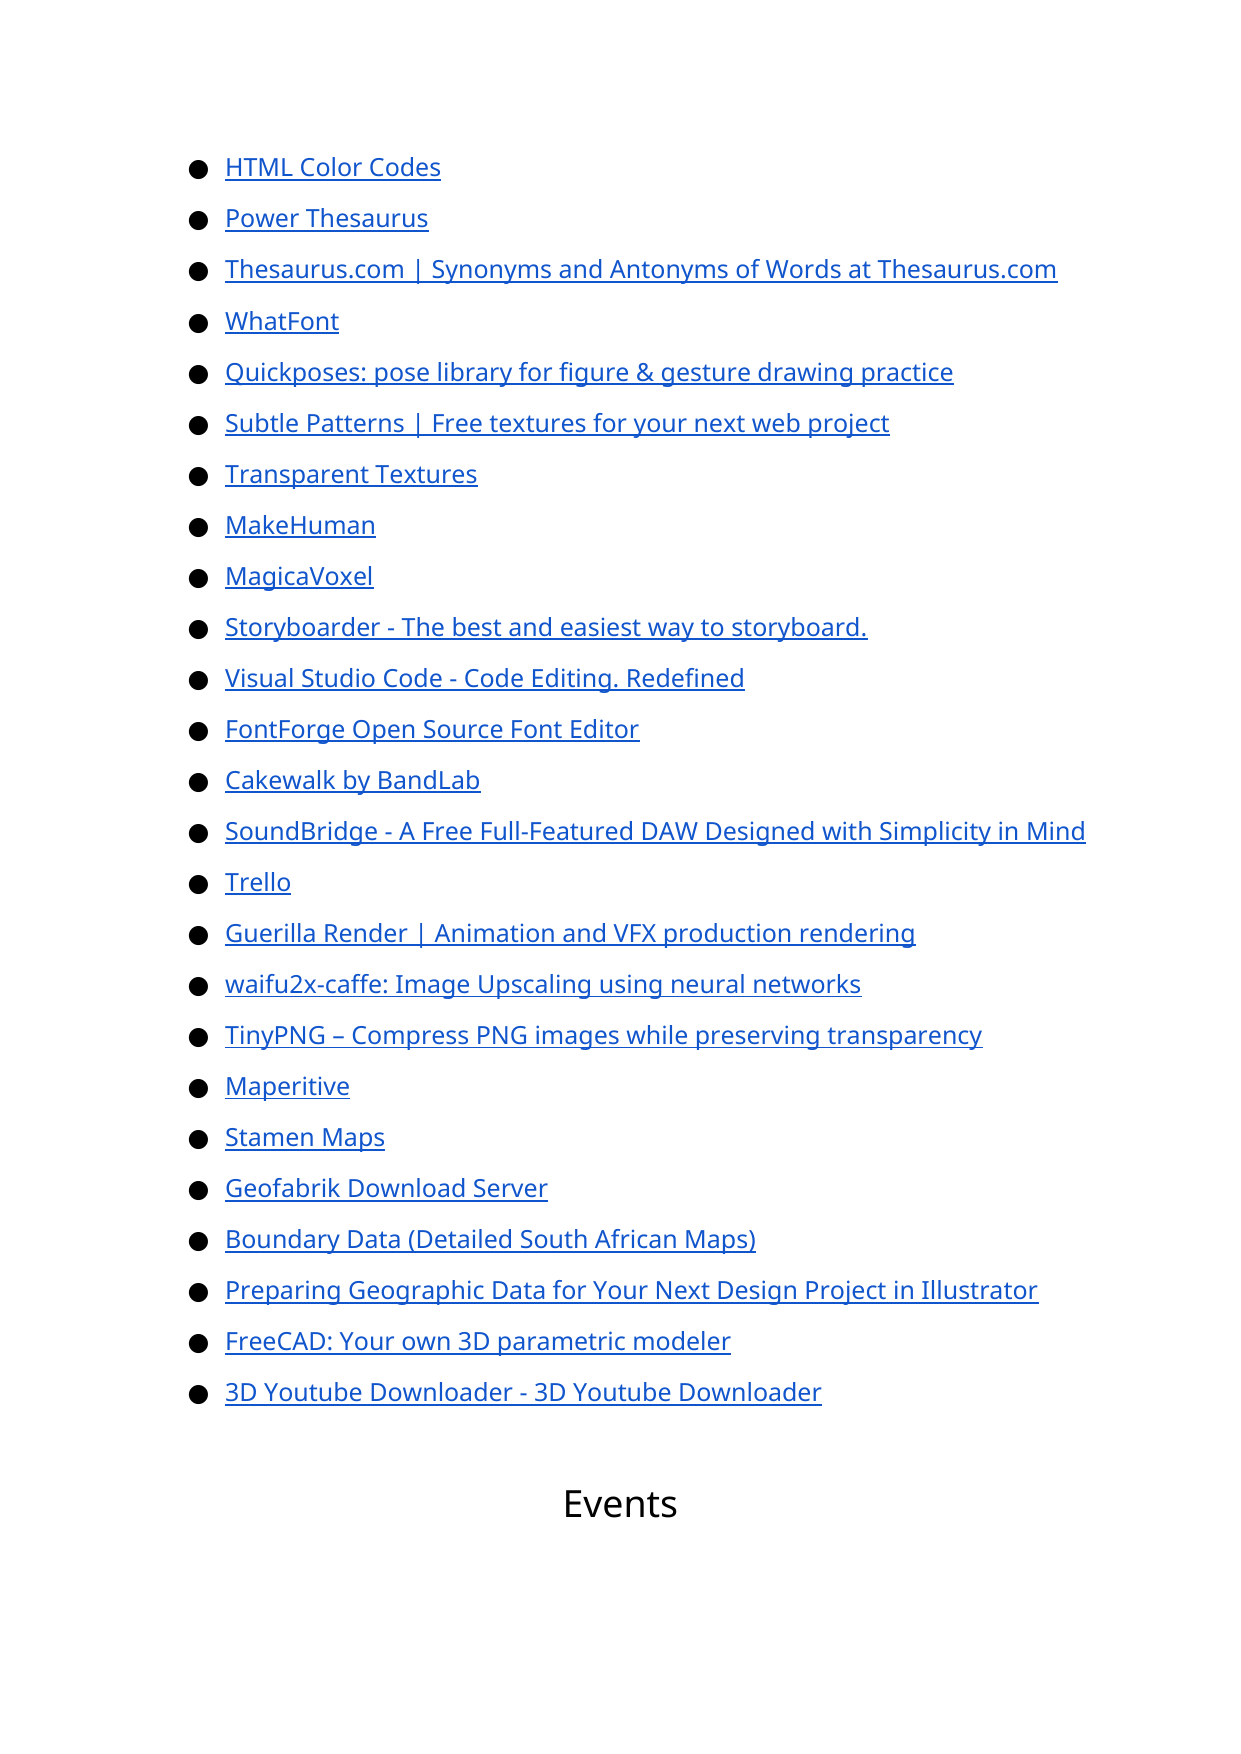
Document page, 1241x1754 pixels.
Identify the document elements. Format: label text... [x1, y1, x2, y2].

list Visual Studio Code - Code Editing. Redefined [187, 660, 1090, 694]
list Geofabrik Download Server [187, 1171, 1090, 1205]
list TinyPNG – Compress PNG images while preserving transparency [187, 1018, 1090, 1052]
text Events [150, 1477, 1090, 1528]
list MakeHuman [187, 507, 1090, 541]
list HTML Color Codes [187, 150, 1090, 184]
list 3D Youtube Downloader - 3D Youtube Downloader [187, 1375, 1090, 1409]
list Storyboarder - The best and easiest way to storyboard. [187, 609, 1090, 643]
list Stamen Maps [187, 1120, 1090, 1154]
list Quickposes: pose library for figure & gesture drawing practice [187, 354, 1090, 388]
list Preparing Geographic Data for Your Next Design Project in Illustrator [187, 1273, 1090, 1307]
list Cakewalk by BandLab [187, 762, 1090, 797]
list Transparent Textures [187, 456, 1090, 490]
list Guerilla Render | Animation and VFX production rendering [187, 916, 1090, 950]
list Boundary Data (Detailed South African Maps) [187, 1222, 1090, 1256]
list WhatFont [187, 303, 1090, 337]
list Maperitive [187, 1069, 1090, 1103]
list Power Thesaurus [187, 201, 1090, 235]
list MagicaVoxel [187, 558, 1090, 592]
list FreeCAD: Your own 3D parametric modeler [187, 1324, 1090, 1358]
list Subtle Patterns | Free textures for your next web project [187, 405, 1090, 439]
list waifu2x-caffe: Image Upscaling using neural networks [187, 967, 1090, 1001]
list Thesaurus.com | Synonyms and Antonyms of Words at Thesaurus.com [187, 252, 1090, 286]
list Trello [187, 864, 1090, 899]
list SoundBridge - A Free Full-Featured DAW Designed with Simplicity in Mind [187, 813, 1090, 848]
list FontForge Open Source Font Editor [187, 711, 1090, 746]
